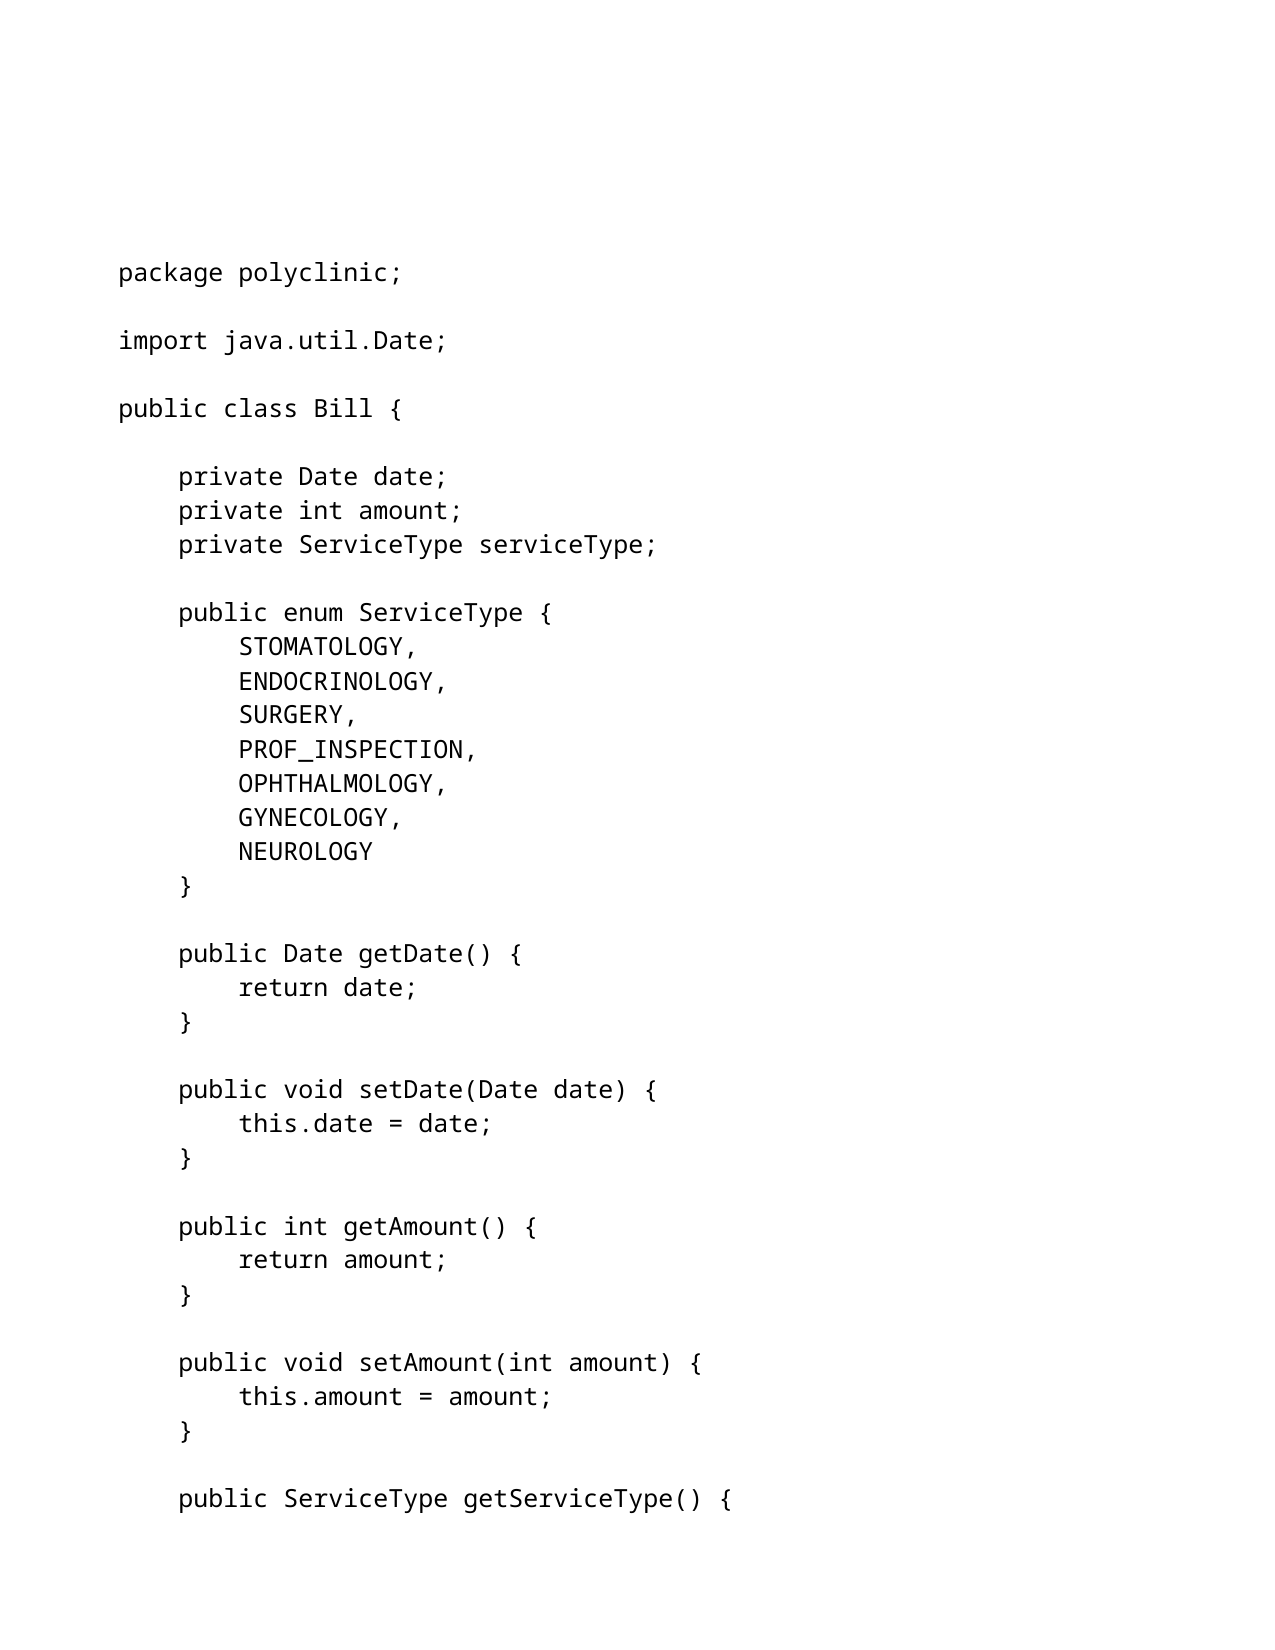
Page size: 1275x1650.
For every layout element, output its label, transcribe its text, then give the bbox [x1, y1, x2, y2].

text } [118, 867, 1157, 902]
text return amount; [118, 1242, 1157, 1276]
text GYNECOLOGY, [118, 799, 1157, 833]
text } [118, 1276, 1157, 1310]
text } [118, 1412, 1157, 1447]
text ENDOCRINOLOGY, [118, 663, 1157, 697]
text SURGERY, [118, 697, 1157, 731]
text private Date date; [118, 459, 1157, 493]
text this.date = date; [118, 1106, 1157, 1140]
text public void setDate(Date date) { [118, 1072, 1157, 1106]
text return date; [118, 970, 1157, 1004]
text public class Bill { [118, 391, 1157, 425]
text } [118, 1004, 1157, 1038]
text private ServiceType serviceType; [118, 527, 1157, 561]
text import java.util.Date; [118, 322, 1157, 357]
text PROF_INSPECTION, [118, 731, 1157, 765]
text package polyclinic; [118, 254, 1157, 288]
text this.amount = amount; [118, 1378, 1157, 1412]
text private int amount; [118, 493, 1157, 527]
text public void setAmount(int amount) { [118, 1344, 1157, 1378]
text STOMATOLOGY, [118, 629, 1157, 663]
text public Date getDate() { [118, 936, 1157, 970]
text public ServiceType getServiceType() { [118, 1481, 1157, 1515]
text NEUROLOGY [118, 833, 1157, 867]
text OPHTHALMOLOGY, [118, 765, 1157, 799]
text public enum ServiceType { [118, 595, 1157, 629]
text } [118, 1140, 1157, 1174]
text public int getAmount() { [118, 1208, 1157, 1242]
